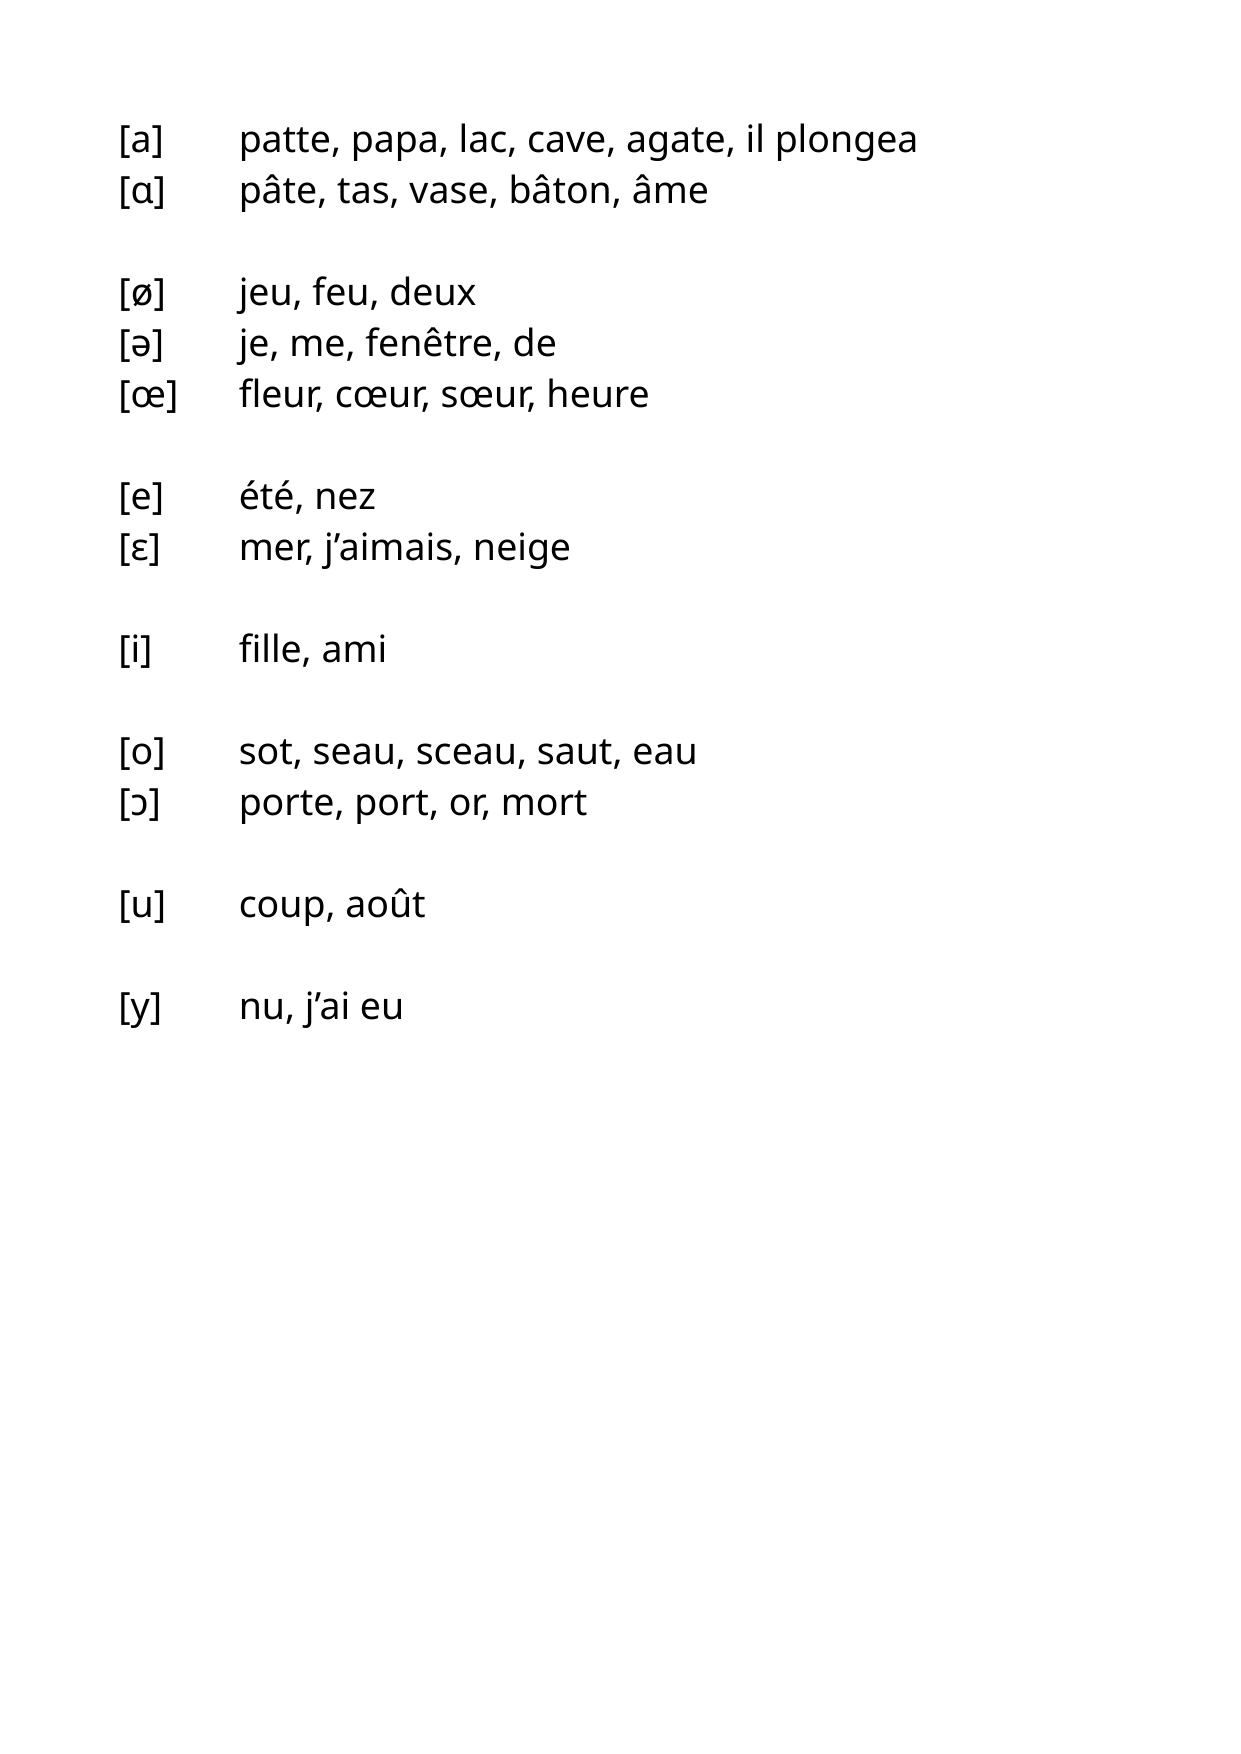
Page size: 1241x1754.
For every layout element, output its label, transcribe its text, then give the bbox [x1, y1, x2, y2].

text [œ] fleur, cœur, sœur, heure [118, 367, 1122, 418]
text [e] été, nez [118, 469, 1122, 520]
text [a] patte, papa, lac, cave, agate, il plongea [118, 112, 1122, 163]
text [ɔ] porte, port, or, mort [118, 776, 1122, 827]
text [ɑ] pâte, tas, vase, bâton, âme [118, 163, 1122, 214]
text [ø] jeu, feu, deux [118, 265, 1122, 316]
text [y] nu, j’ai eu [118, 980, 1122, 1031]
text [ə] je, me, fenêtre, de [118, 316, 1122, 367]
text [ɛ] mer, j’aimais, neige [118, 520, 1122, 571]
text [i] fille, ami [118, 622, 1122, 673]
text [u] coup, août [118, 878, 1122, 929]
text [o] sot, seau, sceau, saut, eau [118, 724, 1122, 776]
